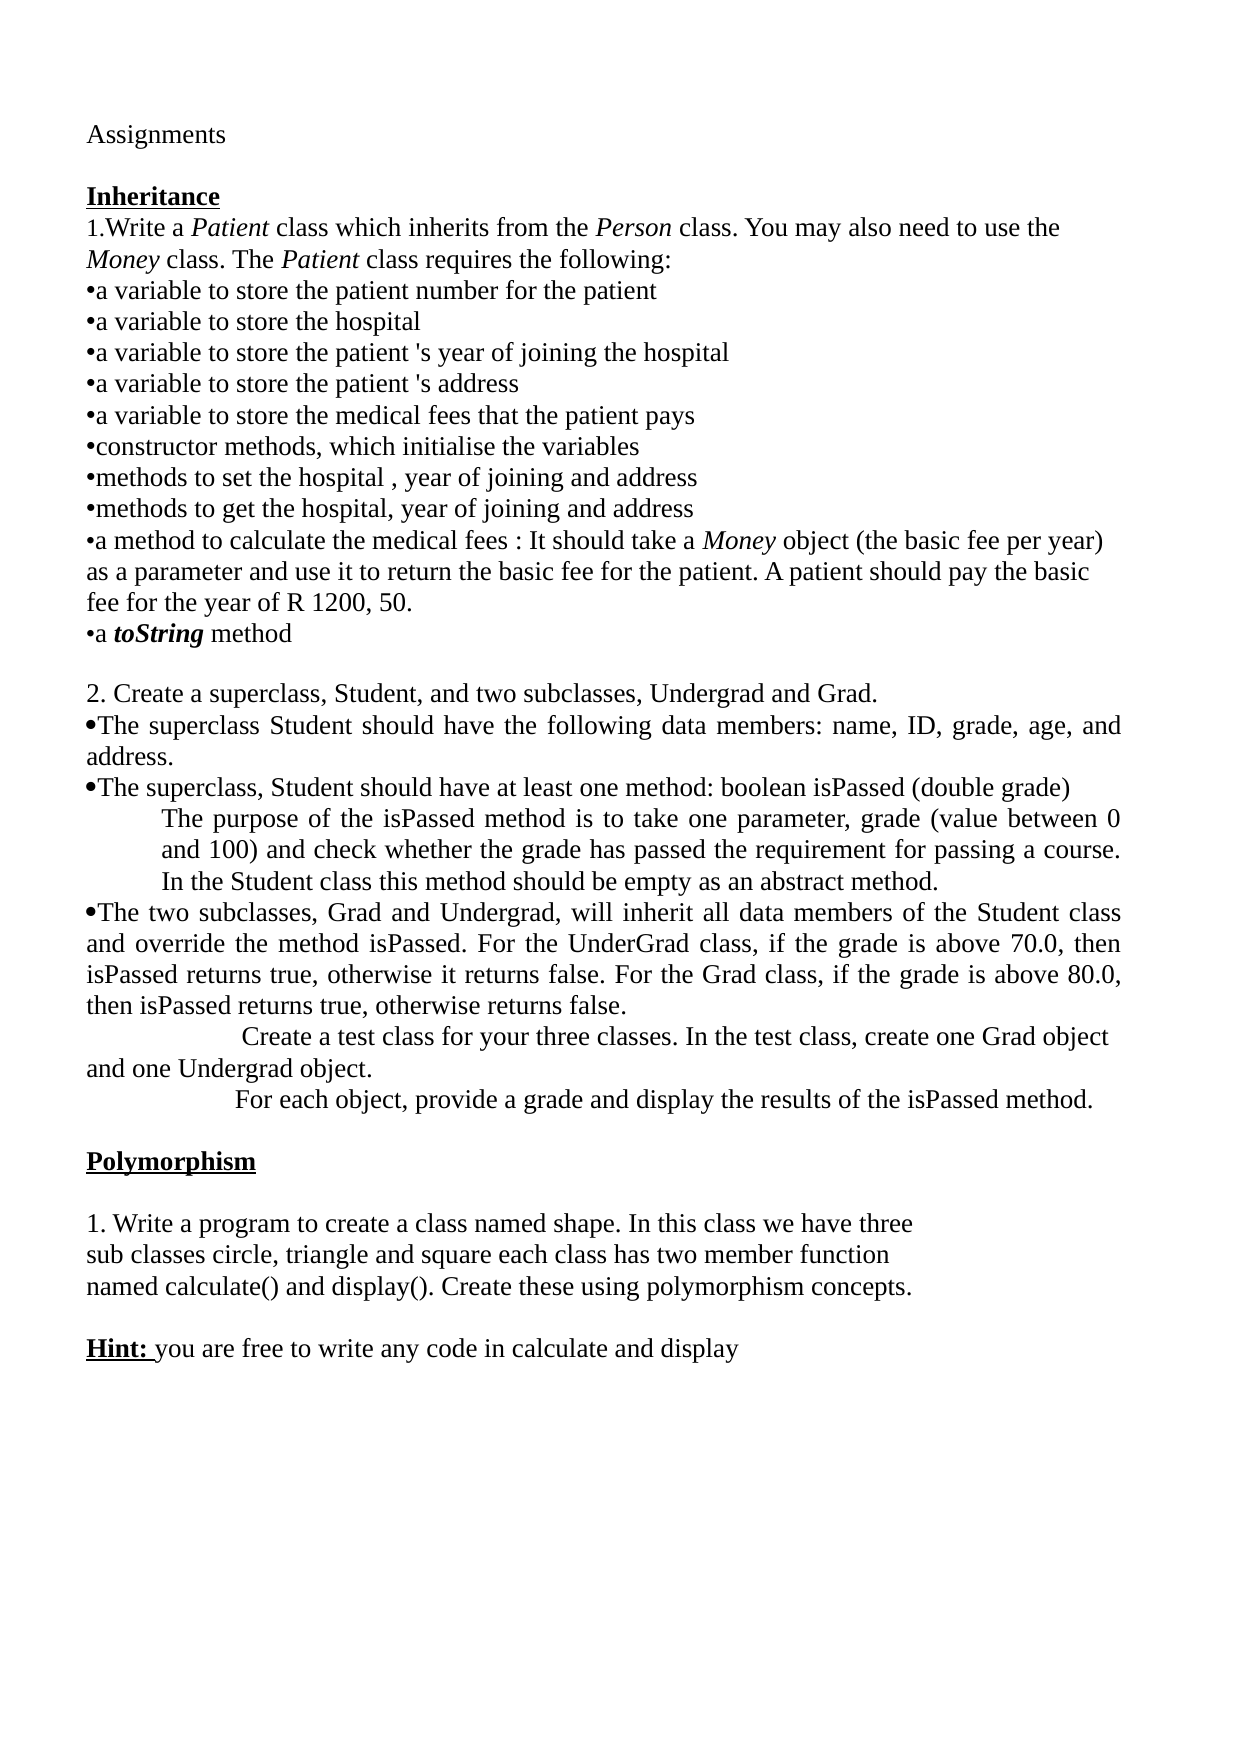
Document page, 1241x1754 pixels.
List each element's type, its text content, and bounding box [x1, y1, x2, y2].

list a variable to store the patient 's address [86, 368, 1123, 399]
text The purpose of the isPassed method is to take one parameter, grade (value between 0 and 100) and check whether the grade has passed the requirement for passing a course. In the Student class this method should be empty as an abstract method. [161, 802, 1123, 896]
list The superclass Student should have the following data members: name, ID, grade, age, and address. [86, 709, 1123, 771]
text named calculate() and display(). Create these using polymorphism concepts. [86, 1270, 1123, 1301]
text sub classes circle, triangle and square each class has two member function [86, 1238, 1123, 1270]
list a variable to store the medical fees that the patient pays [86, 399, 1123, 430]
list The superclass, Student should have at least one method: boolean isPassed (double grade) [86, 771, 1123, 802]
text 1. Write a program to create a class named shape. In this class we have three [86, 1207, 1123, 1238]
list methods to get the hospital, year of joining and address [86, 493, 1123, 524]
text 2. Create a superclass, Student, and two subclasses, Undergrad and Grad. [86, 678, 1123, 709]
text Inheritance [86, 180, 1123, 212]
text Polymorphism [86, 1145, 1123, 1176]
text Hint: you are free to write any code in calculate and display [86, 1332, 1123, 1363]
list a variable to store the hospital [86, 305, 1123, 336]
list Write a Patient class which inherits from the Person class. You may also need to use the Money class. The Patient class requires the following: [86, 212, 1123, 274]
list a variable to store the patient number for the patient [86, 274, 1123, 305]
list methods to set the hospital , year of joining and address [86, 461, 1123, 493]
list a toString method [86, 617, 1123, 648]
list constructor methods, which initialise the variables [86, 430, 1123, 461]
text For each object, provide a grade and display the results of the isPassed method. [86, 1083, 1123, 1114]
text Create a test class for your three classes. In the test class, create one Grad object and one Undergrad object. [86, 1021, 1123, 1083]
list The two subclasses, Grad and Undergrad, will inherit all data members of the Student class and override the method isPassed. For the UnderGrad class, if the grade is above 70.0, then isPassed returns true, otherwise it returns false. For the Grad class, if the grade is above 80.0, then isPassed returns true, otherwise returns false. [86, 896, 1123, 1021]
list a variable to store the patient 's year of joining the hospital [86, 336, 1123, 368]
list a method to calculate the medical fees : It should take a Money object (the basic fee per year) as a parameter and use it to return the basic fee for the patient. A patient should pay the basic fee for the year of R 1200, 50. [86, 524, 1123, 617]
text Assignments [86, 118, 1123, 149]
